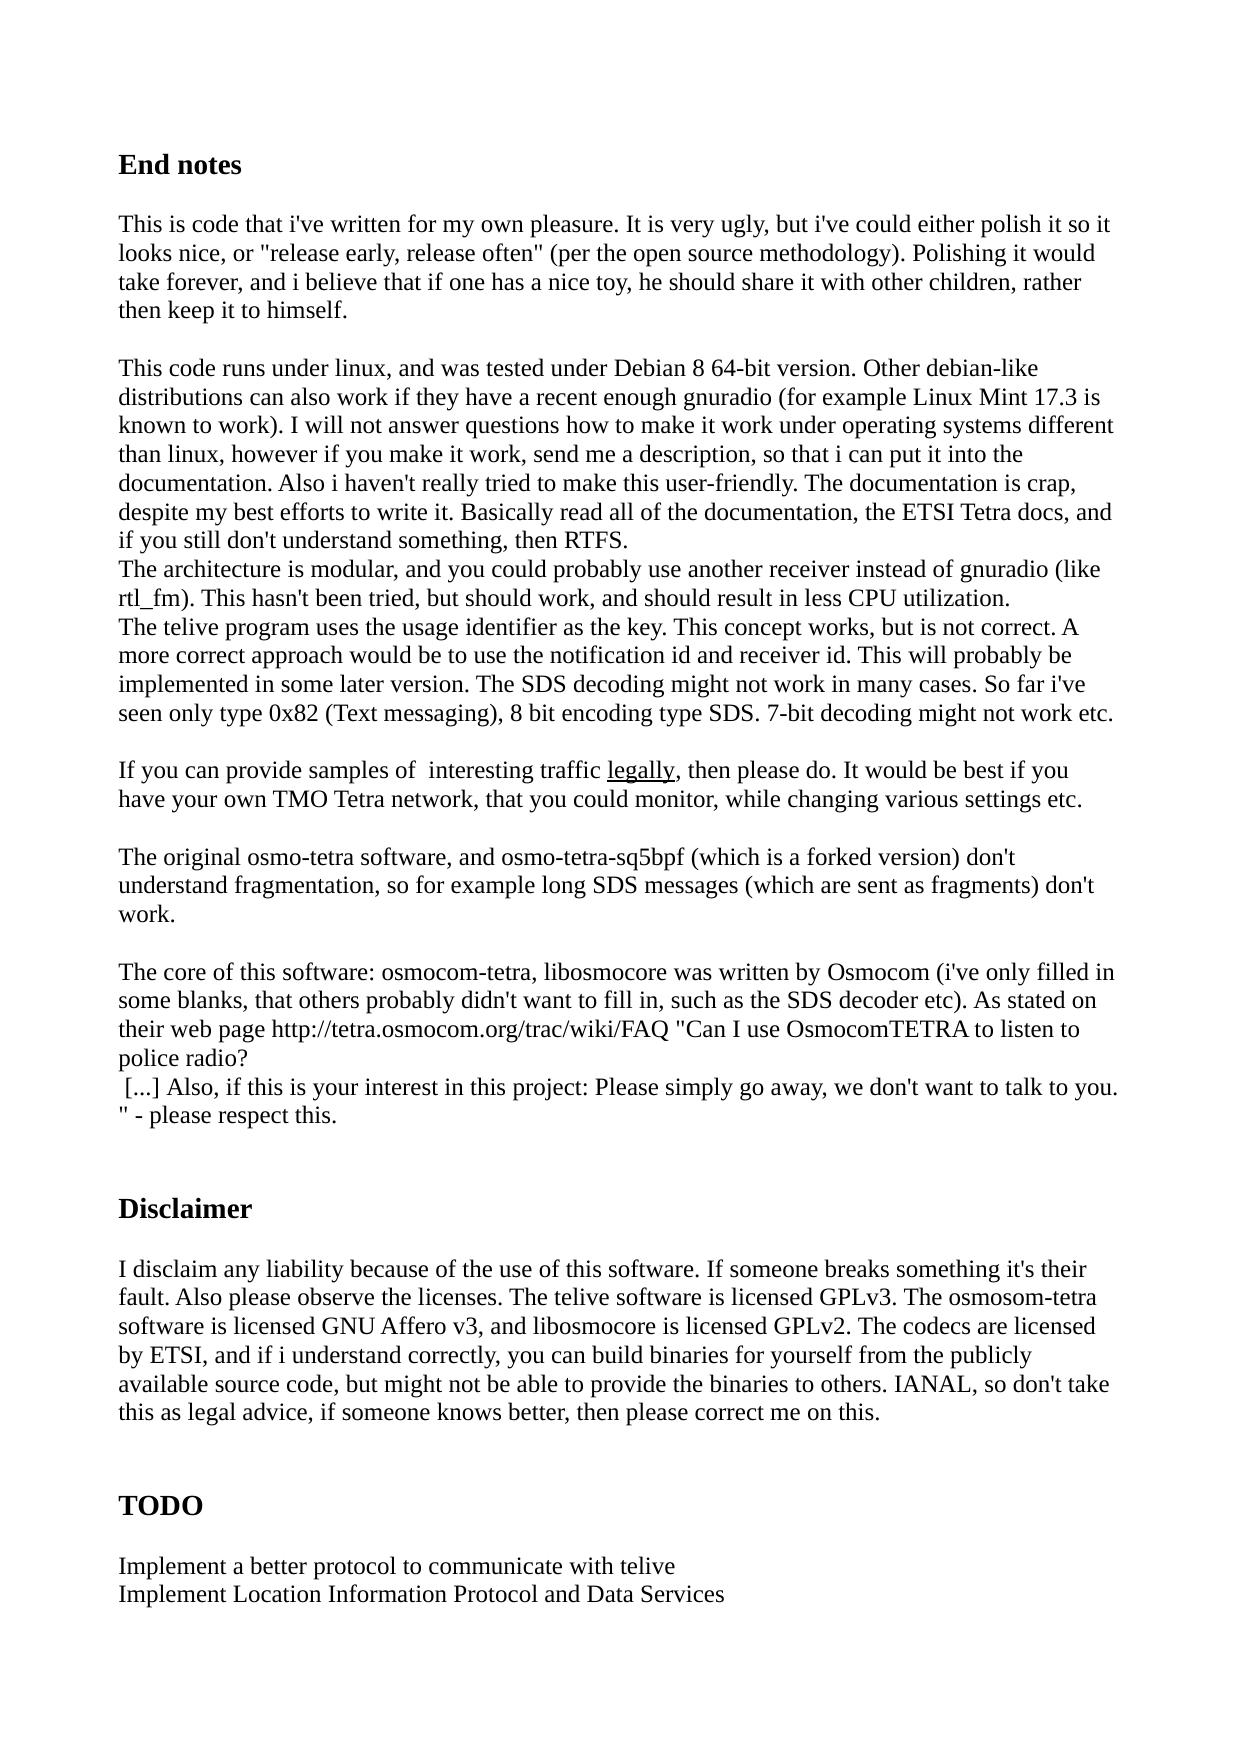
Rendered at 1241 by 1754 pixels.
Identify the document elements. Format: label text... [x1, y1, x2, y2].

text The telive program uses the usage identifier as the key. This concept works, but is not correct. A more correct approach would be to use the notification id and receiver id. This will probably be implemented in some later version. The SDS decoding might not work in many cases. So far i've seen only type 0x82 (Text messaging), 8 bit encoding type SDS. 7-bit decoding might not work etc. [118, 612, 1122, 727]
text The original osmo-tetra software, and osmo-tetra-sq5bpf (which is a forked version) don't understand fragmentation, so for example long SDS messages (which are sent as fragments) don't work. [118, 842, 1122, 928]
text Implement a better protocol to communicate with telive [118, 1551, 1122, 1579]
text [...] Also, if this is your interest in this project: Please simply go away, we don't want to talk to you. " - please respect this. [118, 1072, 1122, 1129]
text I disclaim any liability because of the use of this software. If someone breaks something it's their fault. Also please observe the licenses. The telive software is licensed GPLv3. The osmosom-tetra software is licensed GNU Affero v3, and libosmocore is licensed GPLv2. The codecs are licensed by ETSI, and if i understand correctly, you can build binaries for yourself from the publicly available source code, but might not be able to provide the binaries to others. IANAL, so don't take this as legal advice, if someone knows better, then please correct me on this. [118, 1254, 1122, 1426]
text The core of this software: osmocom-tetra, libosmocore was written by Osmocom (i've only filled in some blanks, that others probably didn't want to fill in, such as the SDS decoder etc). As stated on their web page http://tetra.osmocom.org/trac/wiki/FAQ "Can I use OsmocomTETRA to listen to police radio? [118, 957, 1122, 1072]
text This is code that i've written for my own pleasure. It is very ugly, but i've could either polish it so it looks nice, or "release early, release often" (per the open source methodology). Polishing it would take forever, and i believe that if one has a nice toy, he should share it with other children, rather then keep it to himself. [118, 209, 1122, 324]
text If you can provide samples of interesting traffic legally, then please do. It would be best if you have your own TMO Tetra network, that you could monitor, while changing various settings etc. [118, 755, 1122, 813]
text The architecture is modular, and you could probably use another receiver instead of gnuradio (like rtl_fm). This hasn't been tried, but should work, and should result in less CPU utilization. [118, 554, 1122, 612]
text This code runs under linux, and was tested under Debian 8 64-bit version. Other debian-like distributions can also work if they have a recent enough gnuradio (for example Linux Mint 17.3 is known to work). I will not answer questions how to make it work under operating systems different than linux, however if you make it work, send me a description, so that i can put it into the documentation. Also i haven't really tried to make this user-friendly. The documentation is crap, despite my best efforts to write it. Basically read all of the documentation, the ETSI Tetra docs, and if you still don't understand something, then RTFS. [118, 353, 1122, 554]
text TODO [118, 1488, 1122, 1522]
text End notes [118, 147, 1122, 180]
text Disclaimer [118, 1191, 1122, 1225]
text Implement Location Information Protocol and Data Services [118, 1579, 1122, 1608]
